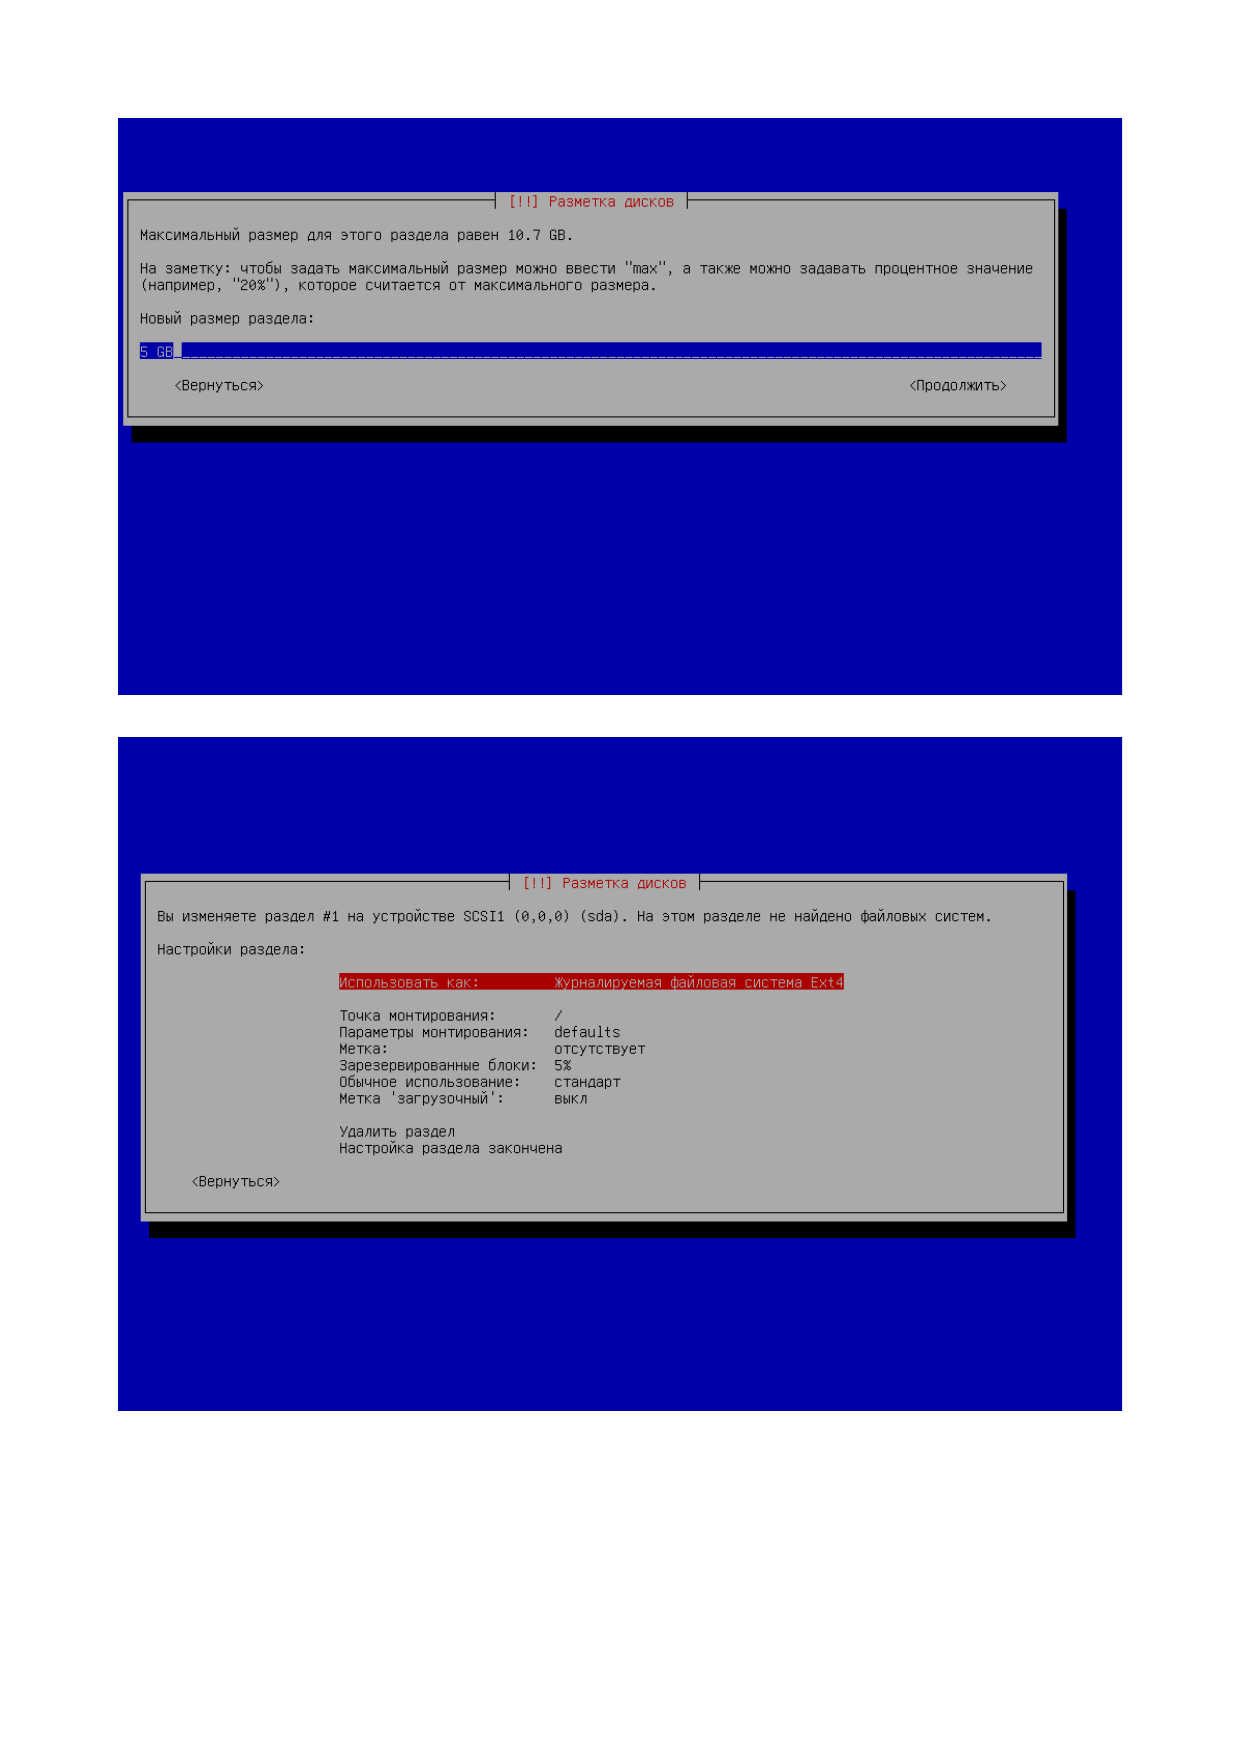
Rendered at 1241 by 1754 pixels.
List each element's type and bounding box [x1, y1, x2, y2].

picture [118, 737, 1123, 1411]
picture [118, 118, 1123, 695]
